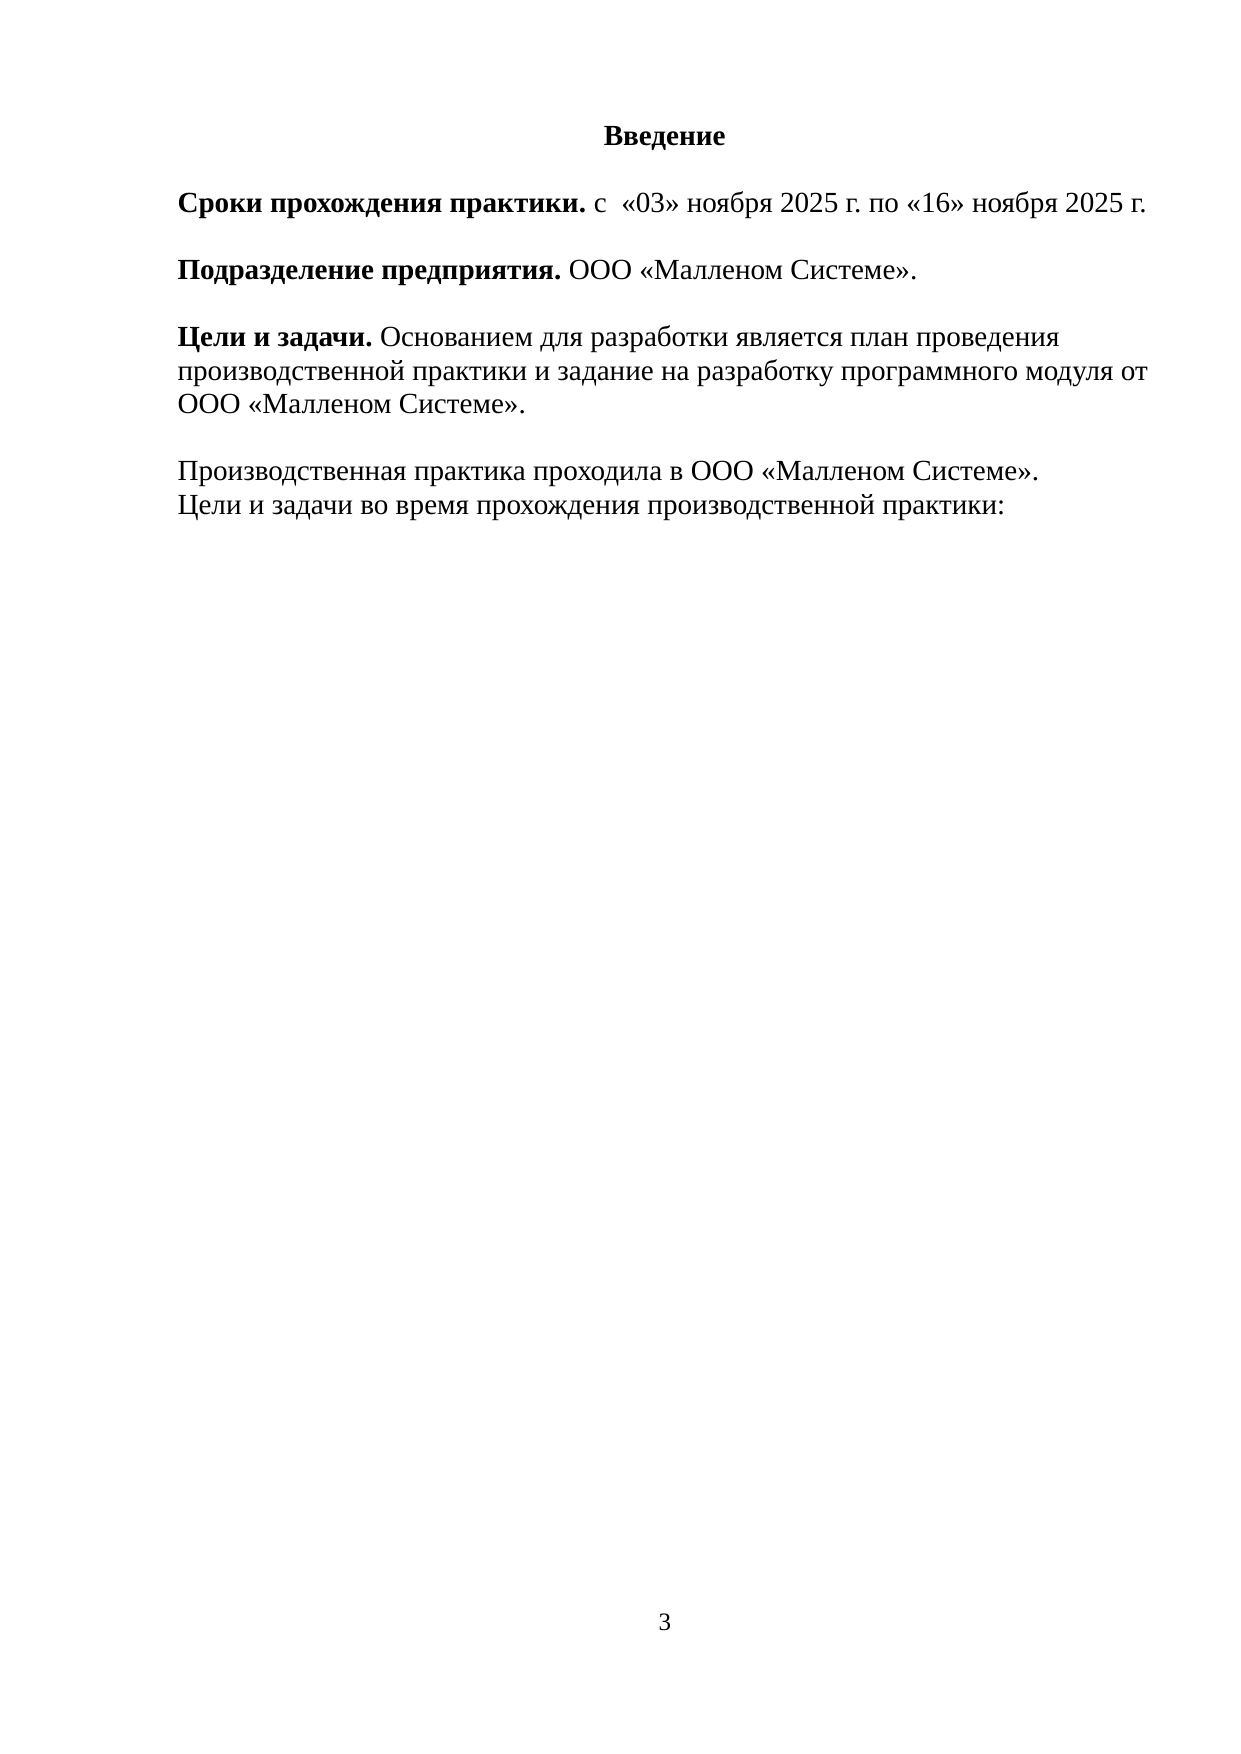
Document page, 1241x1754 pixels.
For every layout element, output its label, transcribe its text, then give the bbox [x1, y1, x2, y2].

text Цели и задачи. Основанием для разработки является план проведения производственной практики и задание на разработку программного модуля от ООО «Малленом Системе». [177, 319, 1152, 420]
text Подразделение предприятия. ООО «Малленом Системе». [177, 252, 1152, 286]
text Цели и задачи во время прохождения производственной практики: [177, 487, 1152, 521]
text Производственная практика проходила в ООО «Малленом Системе». [177, 453, 1152, 487]
text Введение [177, 118, 1152, 152]
text Сроки прохождения практики. с «03» ноября 2025 г. по «16» ноября 2025 г. [177, 185, 1152, 219]
